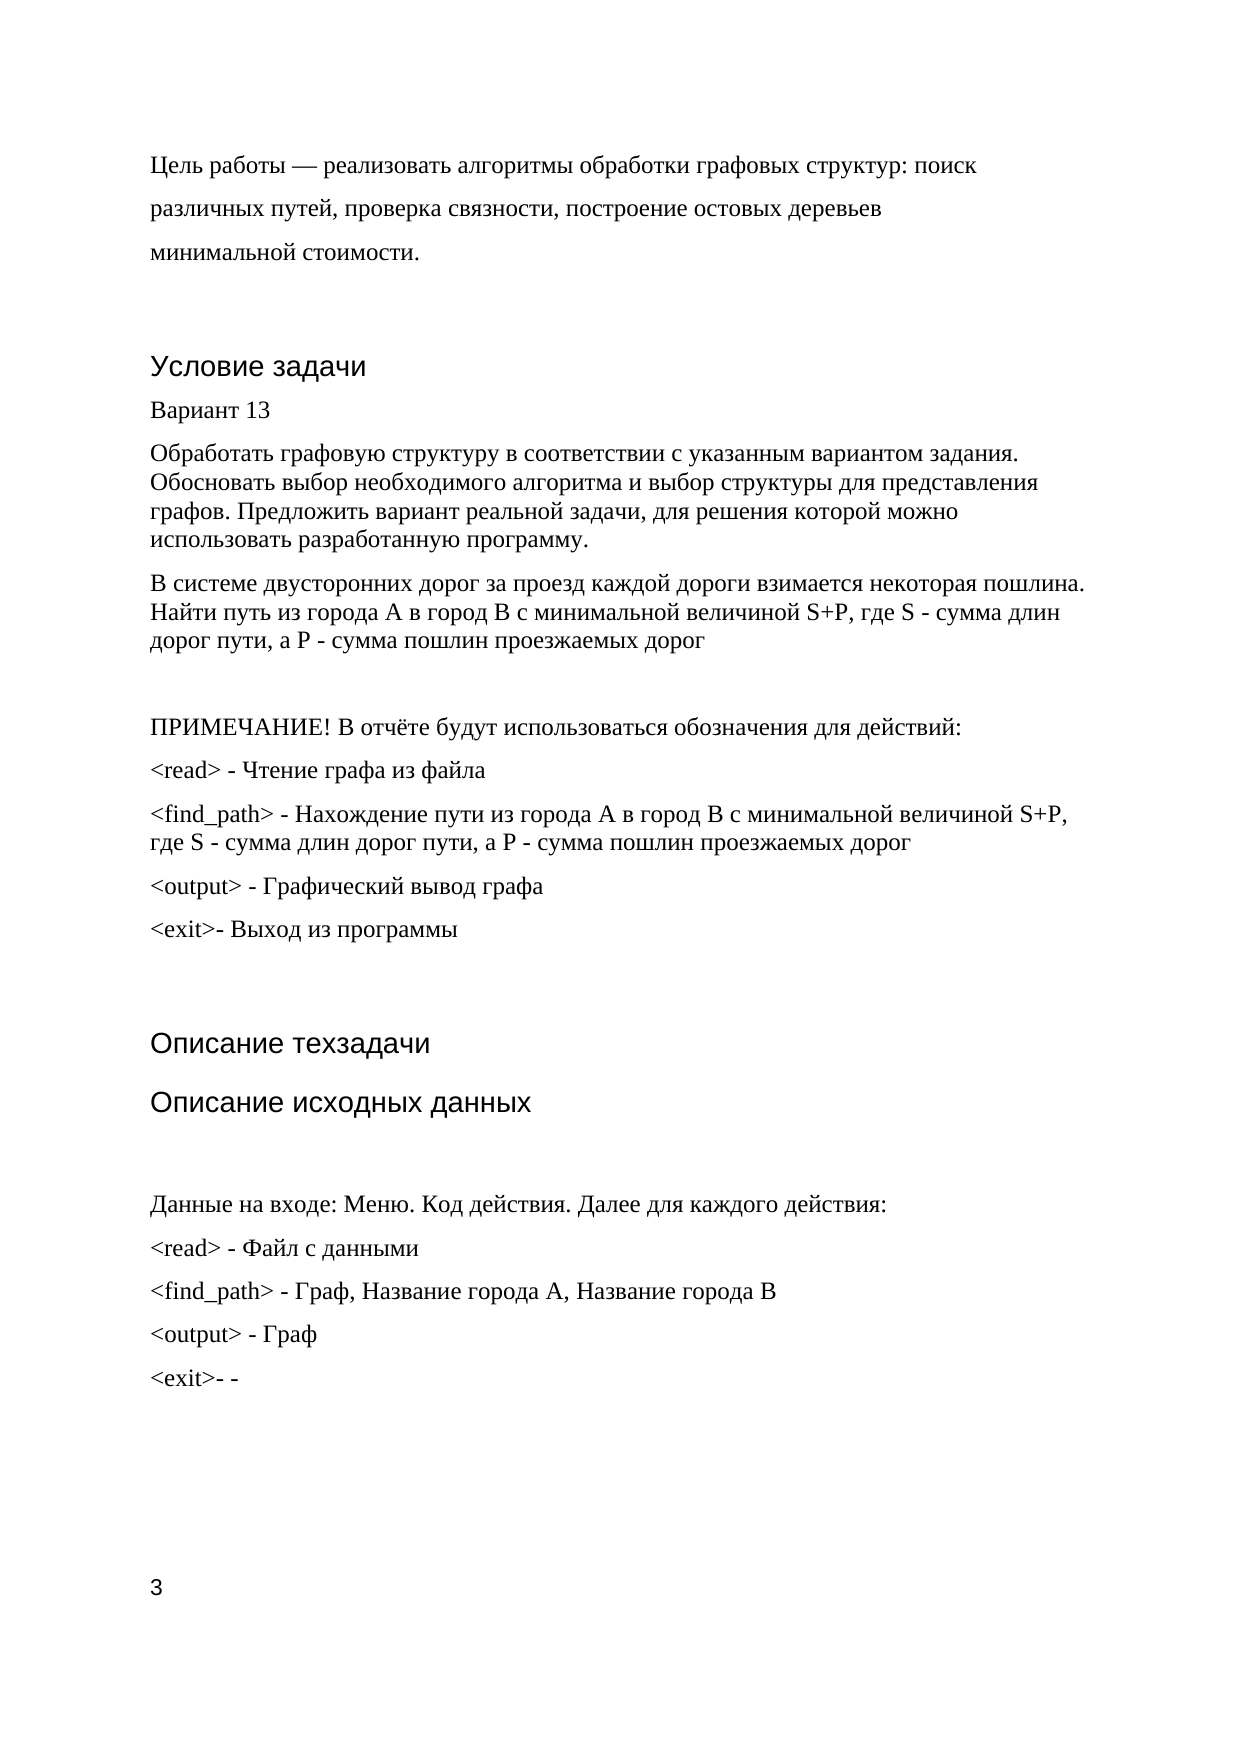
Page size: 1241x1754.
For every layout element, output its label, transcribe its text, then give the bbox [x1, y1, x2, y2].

text Цель работы — реализовать алгоритмы обработки графовых структур: поиск [150, 150, 1090, 179]
text <output> - Граф [150, 1319, 1090, 1348]
text <read> - Файл с данными [150, 1233, 1090, 1262]
text различных путей, проверка связности, построение остовых деревьев [150, 193, 1090, 222]
subtitle Условие задачи [150, 349, 1090, 382]
text ПРИМЕЧАНИЕ! В отчёте будут использоваться обозначения для действий: [150, 712, 1090, 741]
text <find_path> - Нахождение пути из города A в город B с минимальной величиной S+P, где S - сумма длин дорог пути, а P - сумма пошлин проезжаемых дорог [150, 799, 1090, 856]
text Обработать графовую структуру в соответствии с указанным вариантом задания. Обосновать выбор необходимого алгоритма и выбор структуры для представления графов. Предложить вариант реальной задачи, для решения которой можно использовать разработанную программу. [150, 438, 1090, 553]
text <exit>- Выход из программы [150, 914, 1090, 943]
text <read> - Чтение графа из файла [150, 755, 1090, 784]
text <exit>- - [150, 1363, 1090, 1392]
text Данные на входе: Меню. Код действия. Далее для каждого действия: [150, 1189, 1090, 1218]
text <output> - Графический вывод графа [150, 871, 1090, 899]
text В системе двусторонних дорог за проезд каждой дороги взимается некоторая пошлина. Найти путь из города A в город B с минимальной величиной S+P, где S - сумма длин дорог пути, а P - сумма пошлин проезжаемых дорог [150, 568, 1090, 654]
text <find_path> - Граф, Название города A, Название города B [150, 1276, 1090, 1305]
subtitle Описание техзадачи [150, 1026, 1090, 1060]
subtitle Описание исходных данных [150, 1085, 1090, 1118]
text Вариант 13 [150, 395, 1090, 424]
text минимальной стоимости. [150, 237, 1090, 265]
